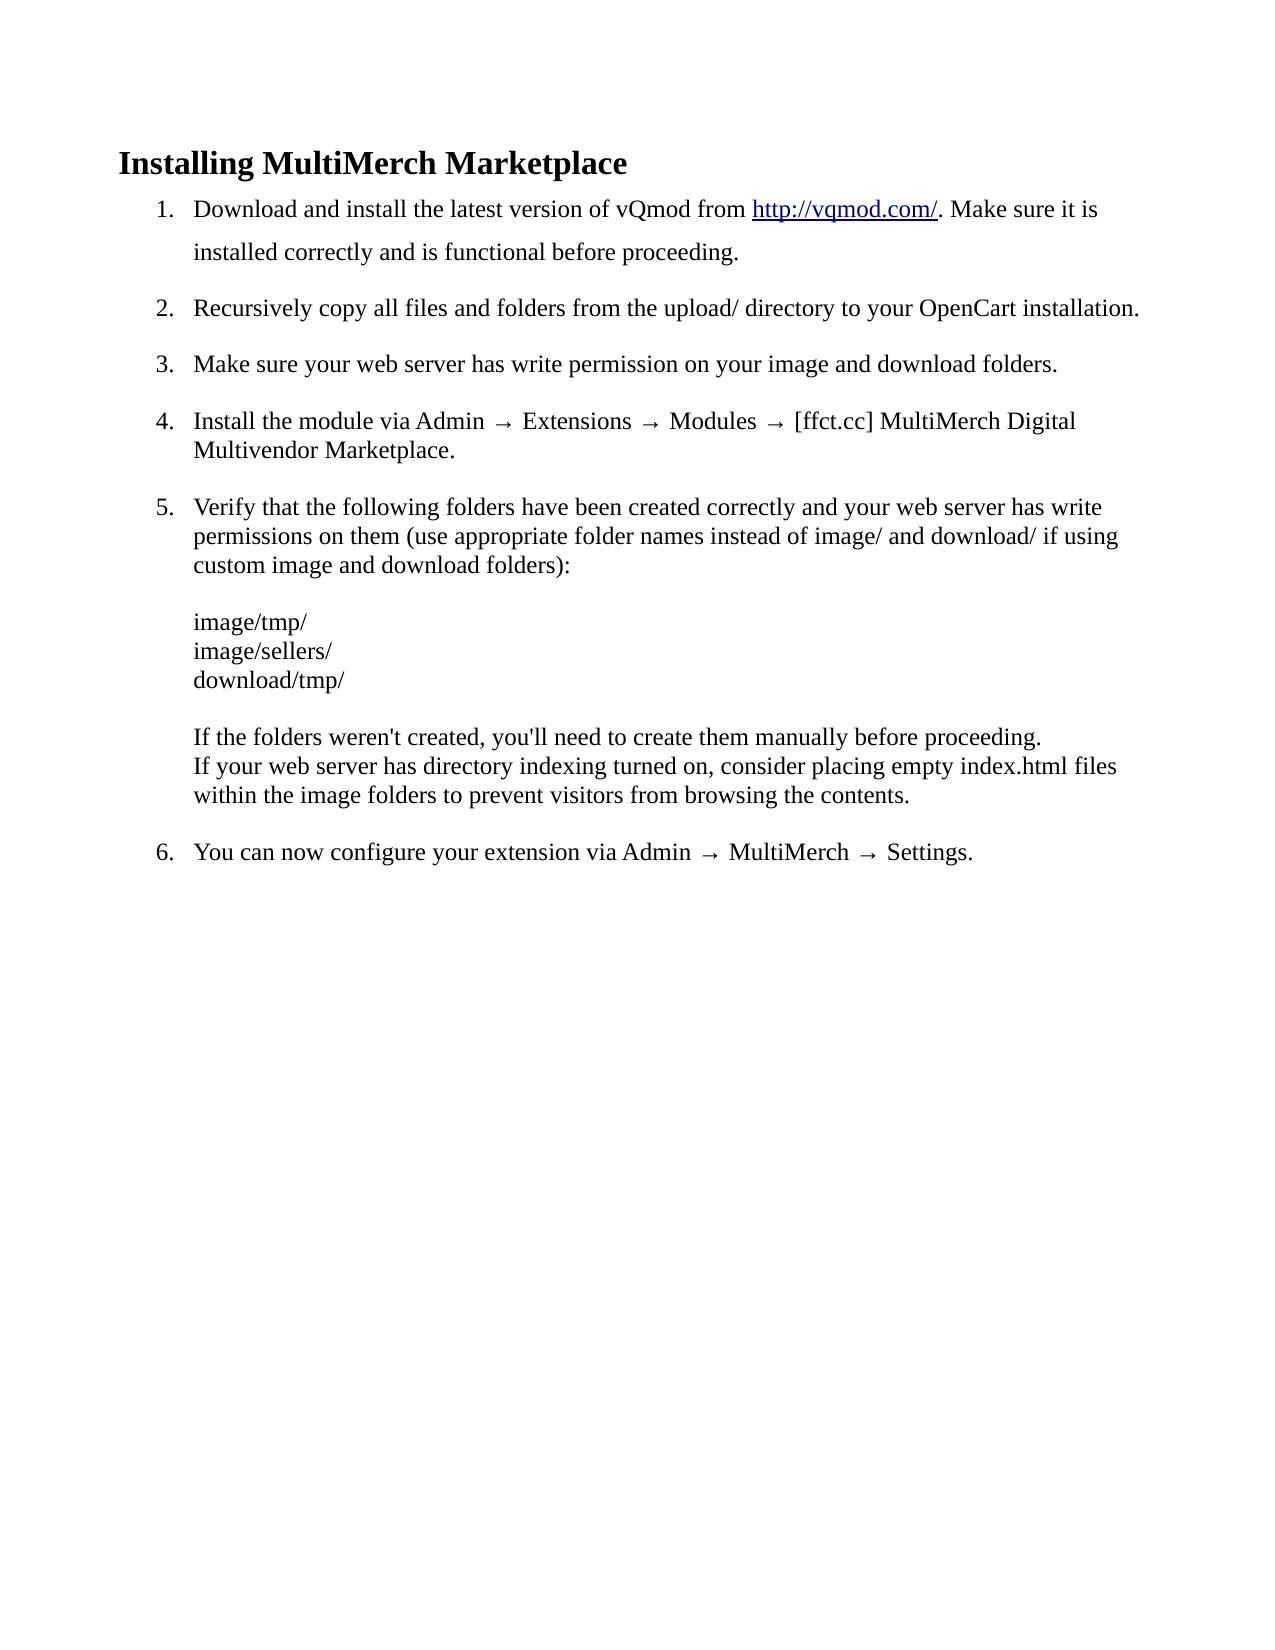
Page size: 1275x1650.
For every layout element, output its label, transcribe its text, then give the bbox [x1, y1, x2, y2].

list Install the module via Admin → Extensions → Modules → [ffct.cc] MultiMerch Digital Multivendor Marketplace. [156, 406, 1157, 464]
list image/tmp/ [156, 607, 1157, 636]
list Recursively copy all files and folders from the upload/ directory to your OpenCart installation. [156, 293, 1157, 322]
list download/tmp/ [156, 665, 1157, 694]
list If your web server has directory indexing turned on, consider placing empty index.html files within the image folders to prevent visitors from browsing the contents. [156, 751, 1157, 809]
list Download and install the latest version of vQmod from http://vqmod.com/. Make sure it is installed correctly and is functional before proceeding. [156, 194, 1157, 266]
list image/sellers/ [156, 636, 1157, 665]
subtitle Installing MultiMerch Marketplace [118, 143, 1157, 182]
list Verify that the following folders have been created correctly and your web server has write permissions on them (use appropriate folder names instead of image/ and download/ if using custom image and download folders): [156, 492, 1157, 579]
list Make sure your web server has write permission on your image and download folders. [156, 349, 1157, 377]
list If the folders weren't created, you'll need to create them manually before proceeding. [156, 722, 1157, 751]
list You can now configure your extension via Admin → MultiMerch → Settings. [156, 837, 1157, 866]
